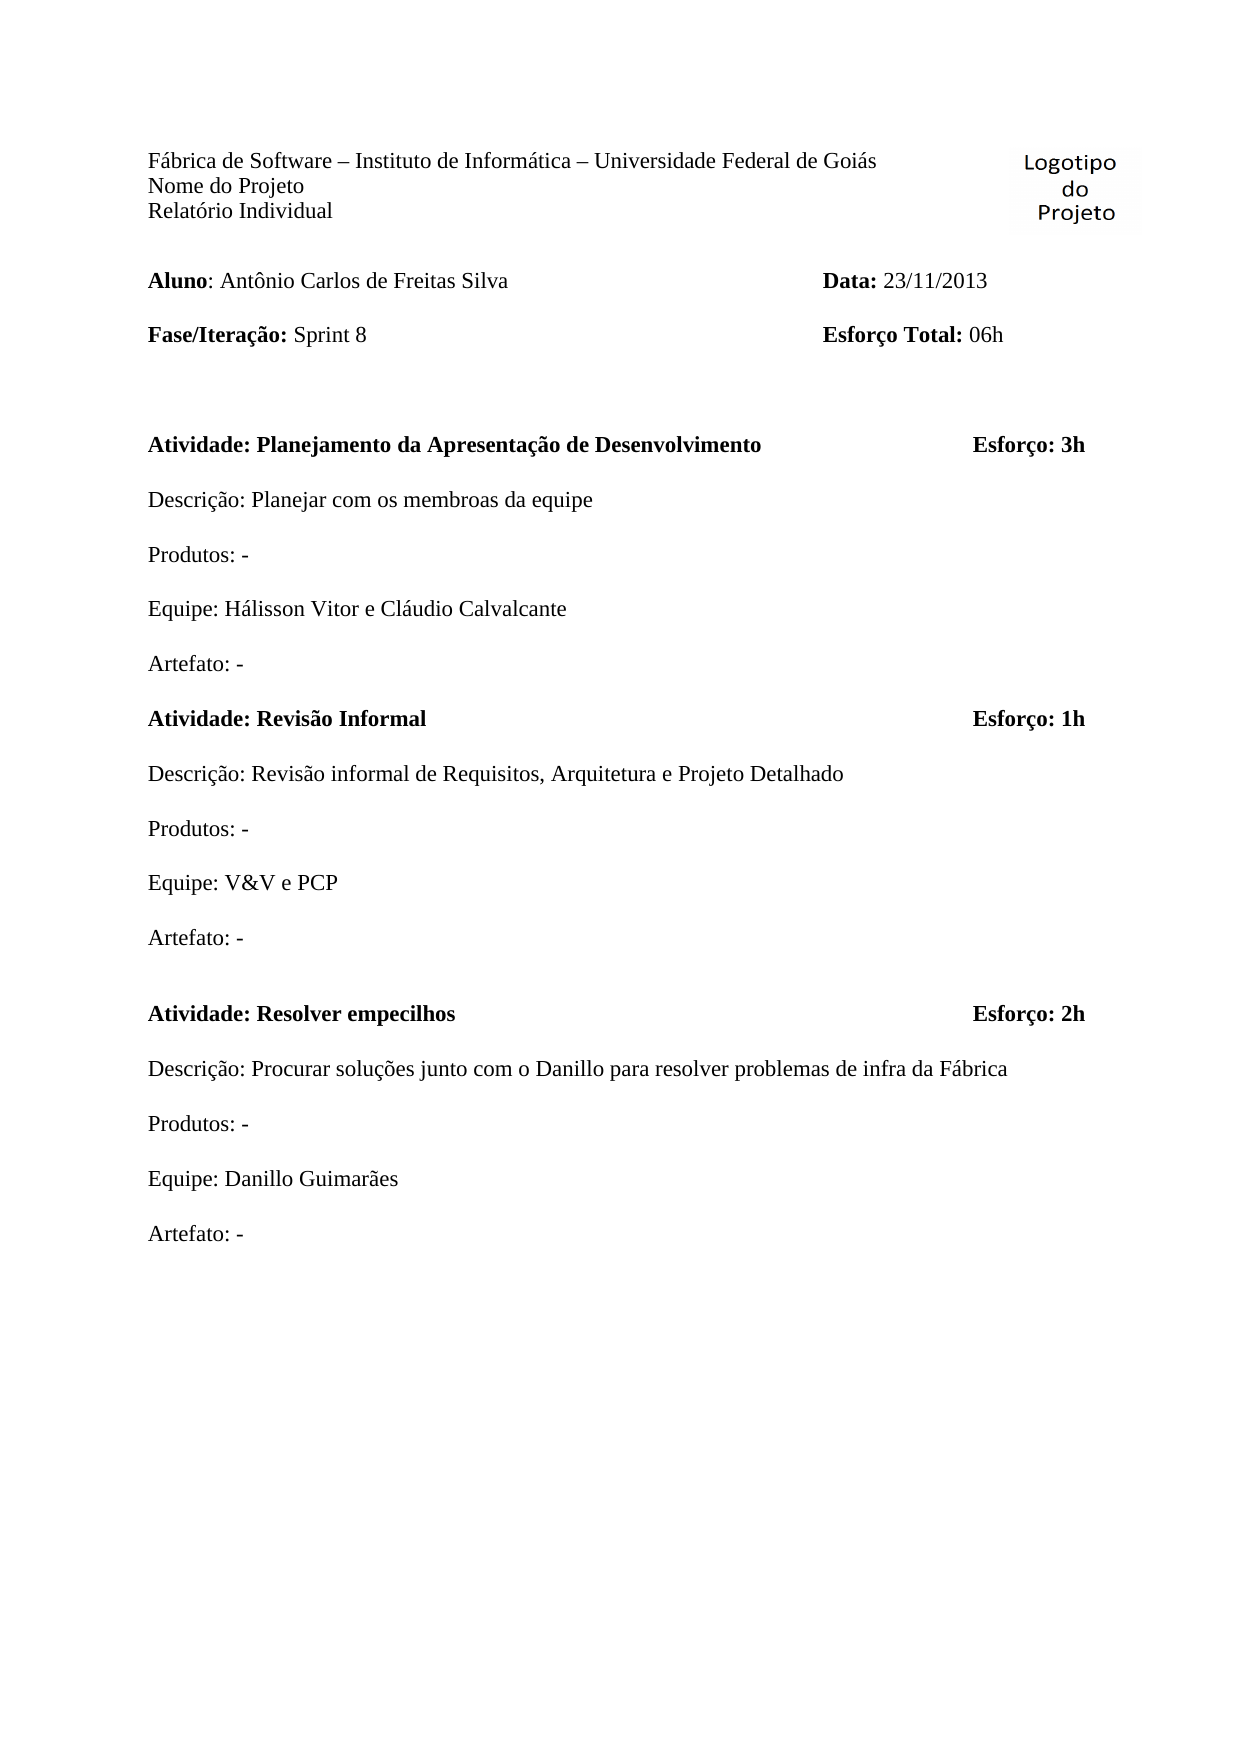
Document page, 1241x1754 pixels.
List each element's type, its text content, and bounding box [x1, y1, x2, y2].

text Produtos: - [148, 816, 1093, 841]
text Atividade: Planejamento da Apresentação de Desenvolvimento Esforço: 3h [148, 432, 1093, 457]
text Fase/Iteração: Sprint 8 Esforço Total: 06h [148, 322, 1093, 348]
text Produtos: - [148, 542, 1093, 567]
text Artefato: - [148, 925, 1093, 951]
text Descrição: Procurar soluções junto com o Danillo para resolver problemas de infra da Fábrica [148, 1056, 1093, 1082]
text Atividade: Revisão Informal Esforço: 1h [148, 706, 1093, 731]
text Equipe: V&V e PCP [148, 870, 1093, 896]
text Aluno: Antônio Carlos de Freitas Silva Data: 23/11/2013 [148, 268, 1093, 293]
text Produtos: - [148, 1111, 1093, 1136]
text Equipe: Hálisson Vitor e Cláudio Calvalcante [148, 596, 1093, 622]
text Descrição: Revisão informal de Requisitos, Arquitetura e Projeto Detalhado [148, 761, 1093, 786]
text Artefato: - [148, 1221, 1093, 1246]
text Artefato: - [148, 651, 1093, 677]
text Equipe: Danillo Guimarães [148, 1166, 1093, 1191]
text Atividade: Resolver empecilhos Esforço: 2h [148, 1001, 1093, 1027]
text Descrição: Planejar com os membroas da equipe [148, 487, 1093, 512]
picture [1008, 147, 1142, 235]
